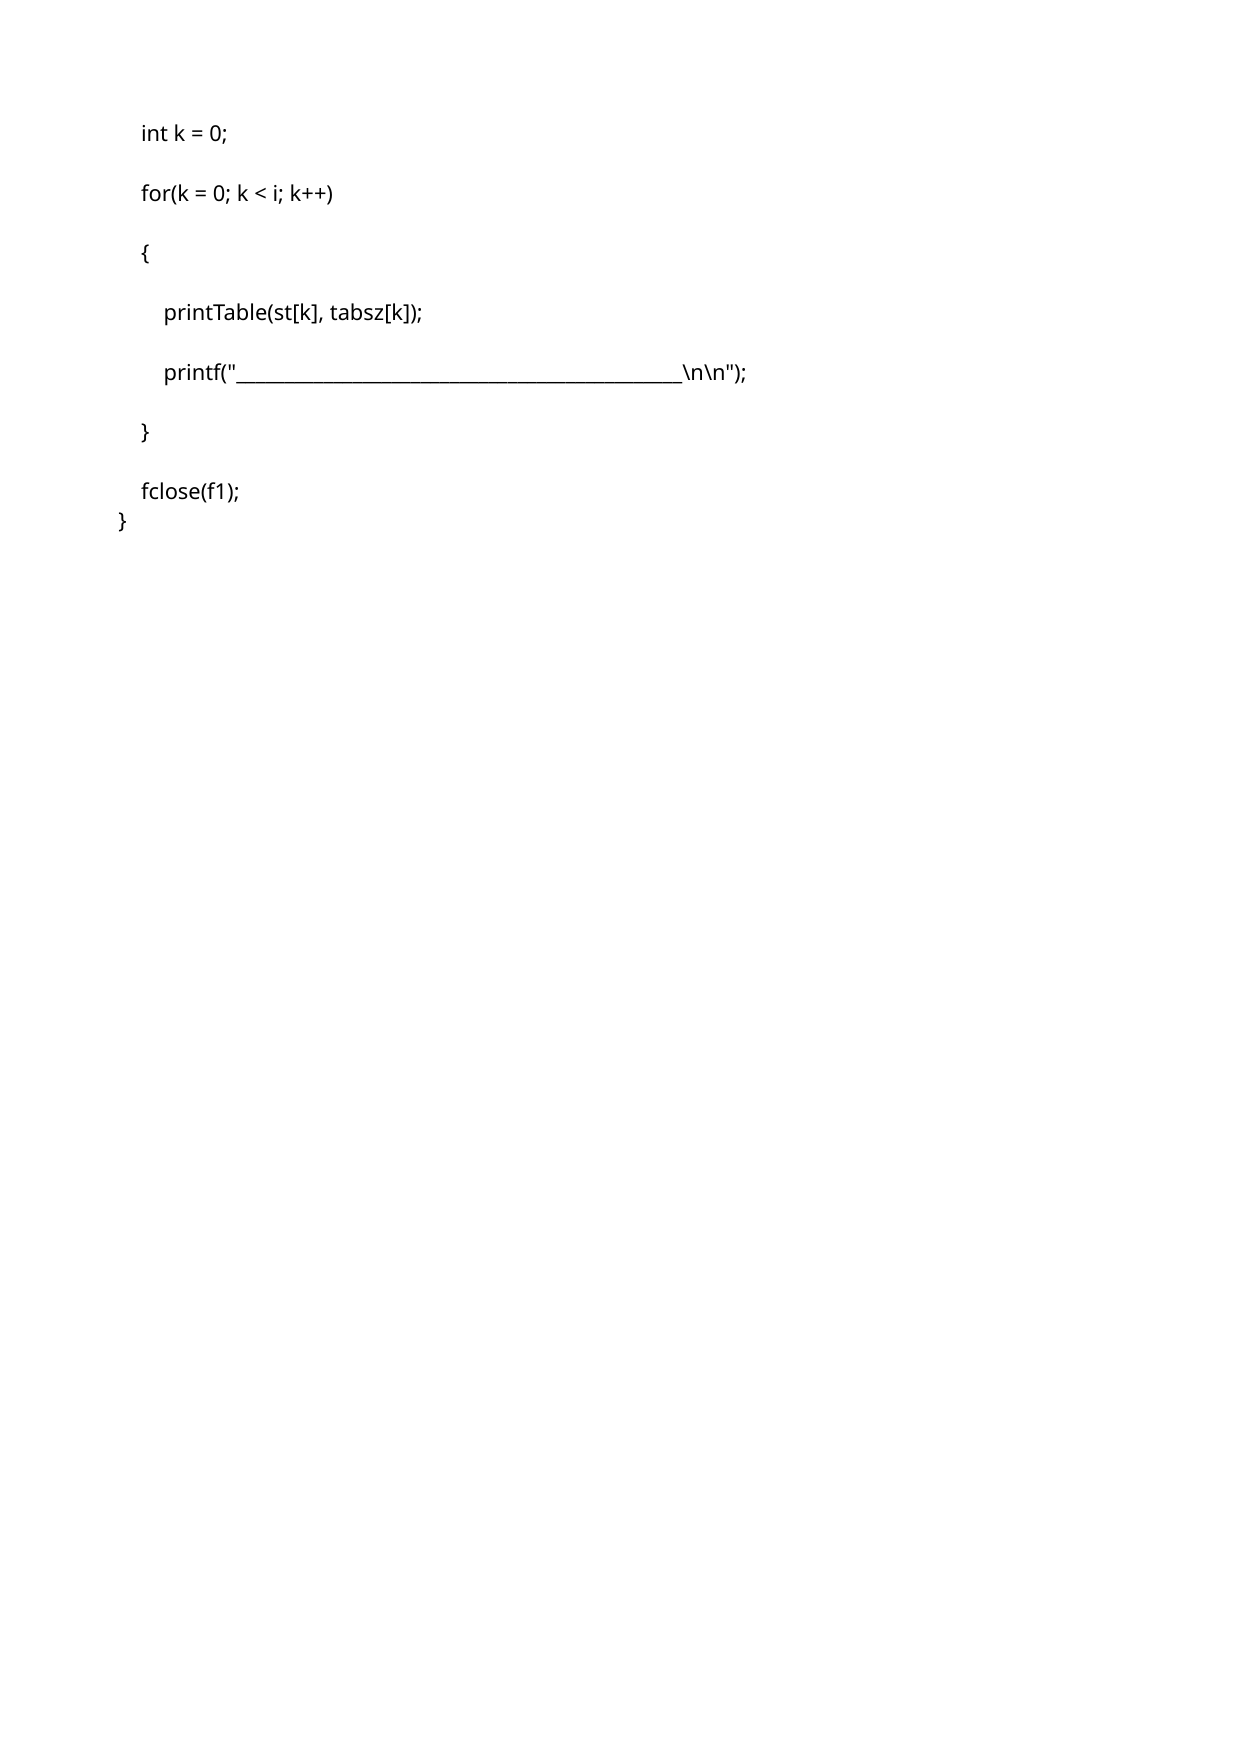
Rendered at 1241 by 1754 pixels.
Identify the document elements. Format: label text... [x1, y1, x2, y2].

text fclose(f1); [118, 476, 1122, 505]
text { [118, 237, 1122, 267]
text } [118, 416, 1122, 446]
text for(k = 0; k < i; k++) [118, 178, 1122, 207]
text printf("______________________________________________\n\n"); [118, 356, 1122, 386]
text int k = 0; [118, 118, 1122, 148]
text } [118, 505, 1122, 535]
text printTable(st[k], tabsz[k]); [118, 297, 1122, 327]
